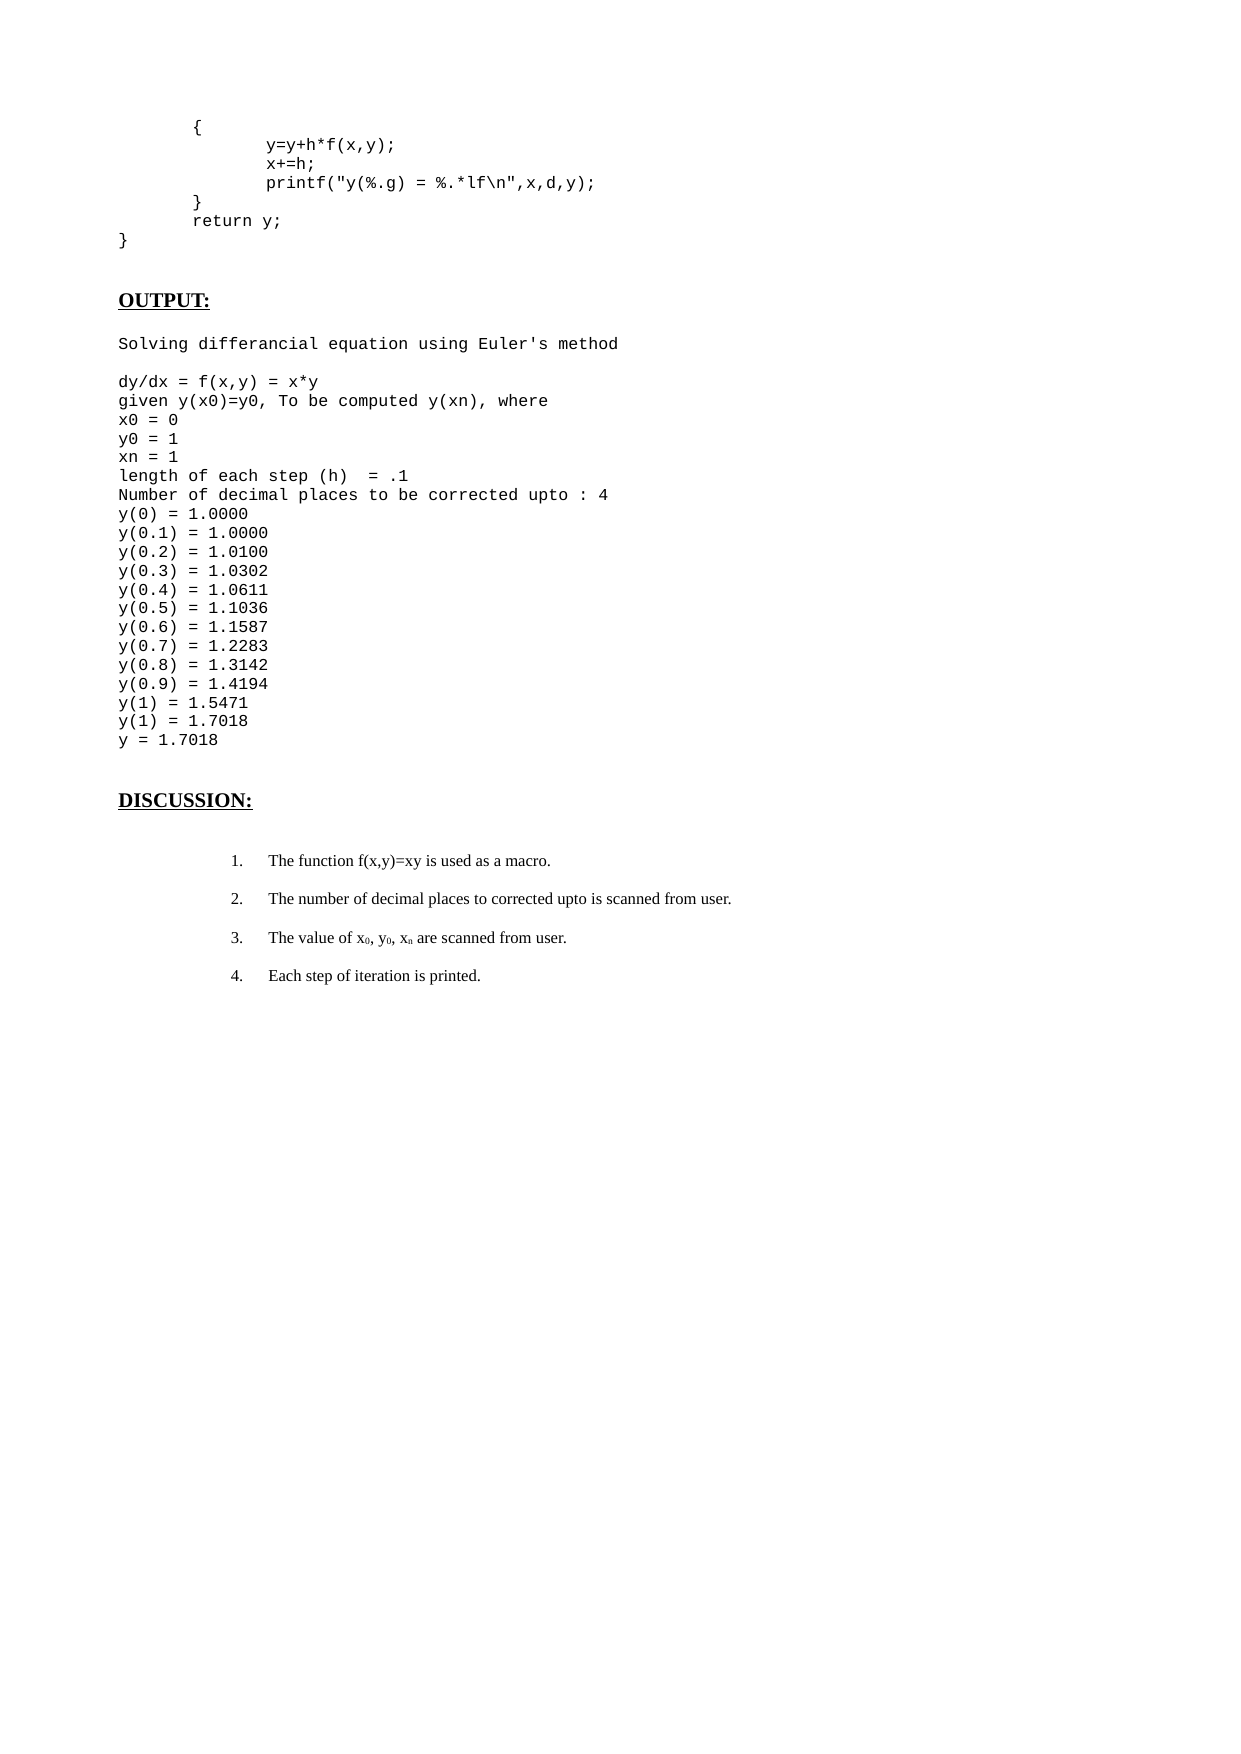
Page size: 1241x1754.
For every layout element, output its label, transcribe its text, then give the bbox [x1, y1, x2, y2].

text OUTPUT: [118, 288, 1122, 312]
text y(0.4) = 1.0611 [118, 581, 1122, 600]
text xn = 1 [118, 449, 1122, 468]
text y = 1.7018 [118, 732, 1122, 751]
text y(1) = 1.7018 [118, 713, 1122, 732]
text Number of decimal places to be corrected upto : 4 [118, 487, 1122, 506]
text Solving differancial equation using Euler's method [118, 336, 1122, 355]
text y(0.2) = 1.0100 [118, 543, 1122, 562]
text return y; [118, 212, 1122, 231]
text y(0.8) = 1.3142 [118, 656, 1122, 675]
text } [118, 231, 1122, 250]
text } [118, 193, 1122, 212]
text y(0.3) = 1.0302 [118, 562, 1122, 581]
text y(0.9) = 1.4194 [118, 675, 1122, 694]
list The value of x0, y0, xn are scanned from user. [231, 927, 1122, 947]
text y(0.5) = 1.1036 [118, 600, 1122, 619]
list The number of decimal places to corrected upto is scanned from user. [231, 889, 1122, 908]
text y(0) = 1.0000 [118, 506, 1122, 524]
text length of each step (h) = .1 [118, 468, 1122, 487]
text given y(x0)=y0, To be computed y(xn), where [118, 392, 1122, 411]
text y(0.1) = 1.0000 [118, 524, 1122, 543]
text printf("y(%.g) = %.*lf\n",x,d,y); [118, 175, 1122, 193]
text dy/dx = f(x,y) = x*y [118, 374, 1122, 392]
text y(0.7) = 1.2283 [118, 638, 1122, 656]
list The function f(x,y)=xy is used as a macro. [231, 851, 1122, 870]
text y=y+h*f(x,y); [118, 137, 1122, 156]
text x+=h; [118, 156, 1122, 175]
text y(0.6) = 1.1587 [118, 619, 1122, 638]
text x0 = 0 [118, 411, 1122, 430]
text y(1) = 1.5471 [118, 694, 1122, 713]
text { [118, 118, 1122, 137]
text y0 = 1 [118, 430, 1122, 449]
text DISCUSSION: [118, 788, 1122, 812]
list Each step of iteration is printed. [231, 966, 1122, 985]
